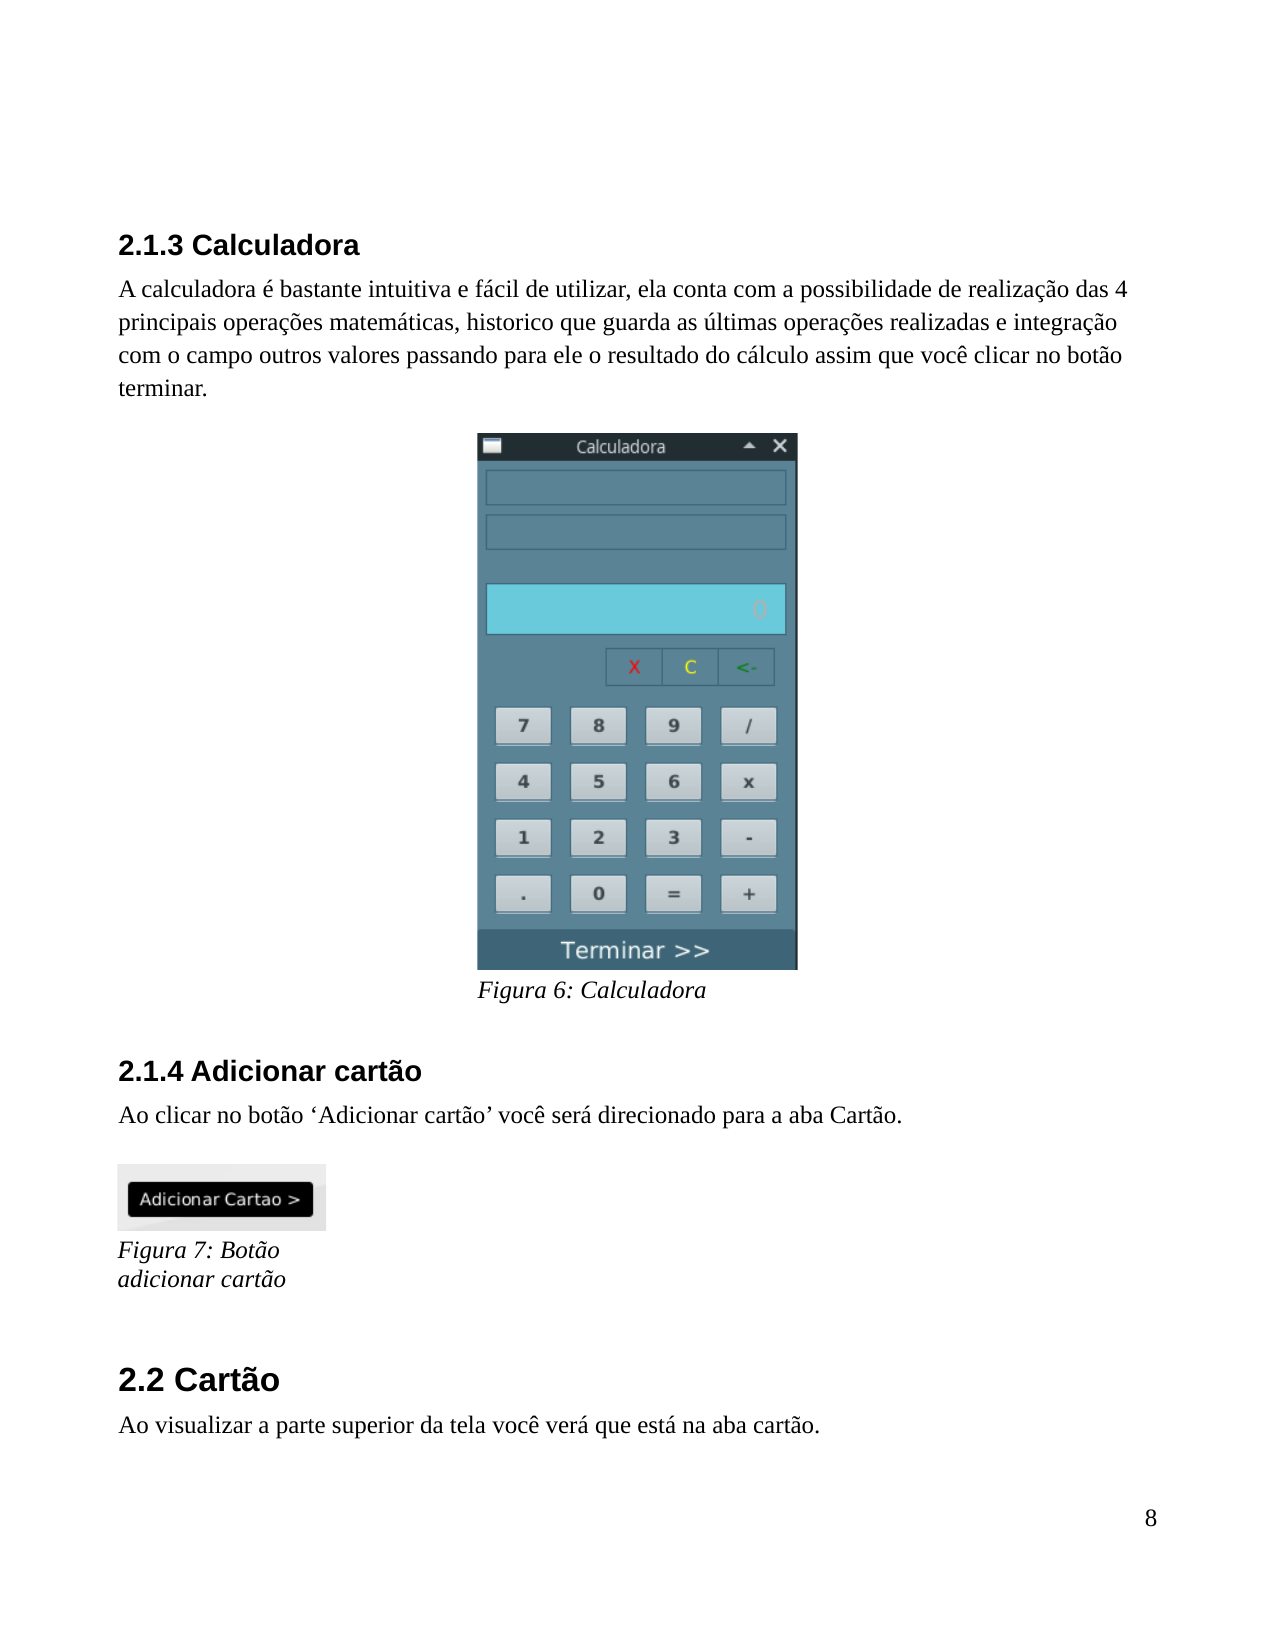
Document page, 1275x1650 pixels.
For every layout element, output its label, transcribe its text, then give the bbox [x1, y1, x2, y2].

text Ao clicar no botão ‘Adicionar cartão’ você será direcionado para a aba Cartão. [118, 1101, 1157, 1129]
text Figura 6: Calculadora [477, 970, 798, 1004]
picture [477, 433, 798, 970]
text Ao visualizar a parte superior da tela você verá que está na aba cartão. [118, 1411, 1157, 1439]
subtitle 2.2 Cartão [118, 1359, 1157, 1398]
subtitle 2.1.4 Adicionar cartão [118, 1054, 1157, 1088]
text A calculadora é bastante intuitiva e fácil de utilizar, ela conta com a possibilidade de realização das 4 principais operações matemáticas, historico que guarda as últimas operações realizadas e integração com o campo outros valores passando para ele o resultado do cálculo assim que você clicar no botão terminar. [118, 274, 1157, 402]
picture [311, 1193, 327, 1231]
subtitle 2.1.3 Calculadora [118, 228, 1157, 262]
text Figura 7: Botão adicionar cartão [117, 1164, 326, 1293]
